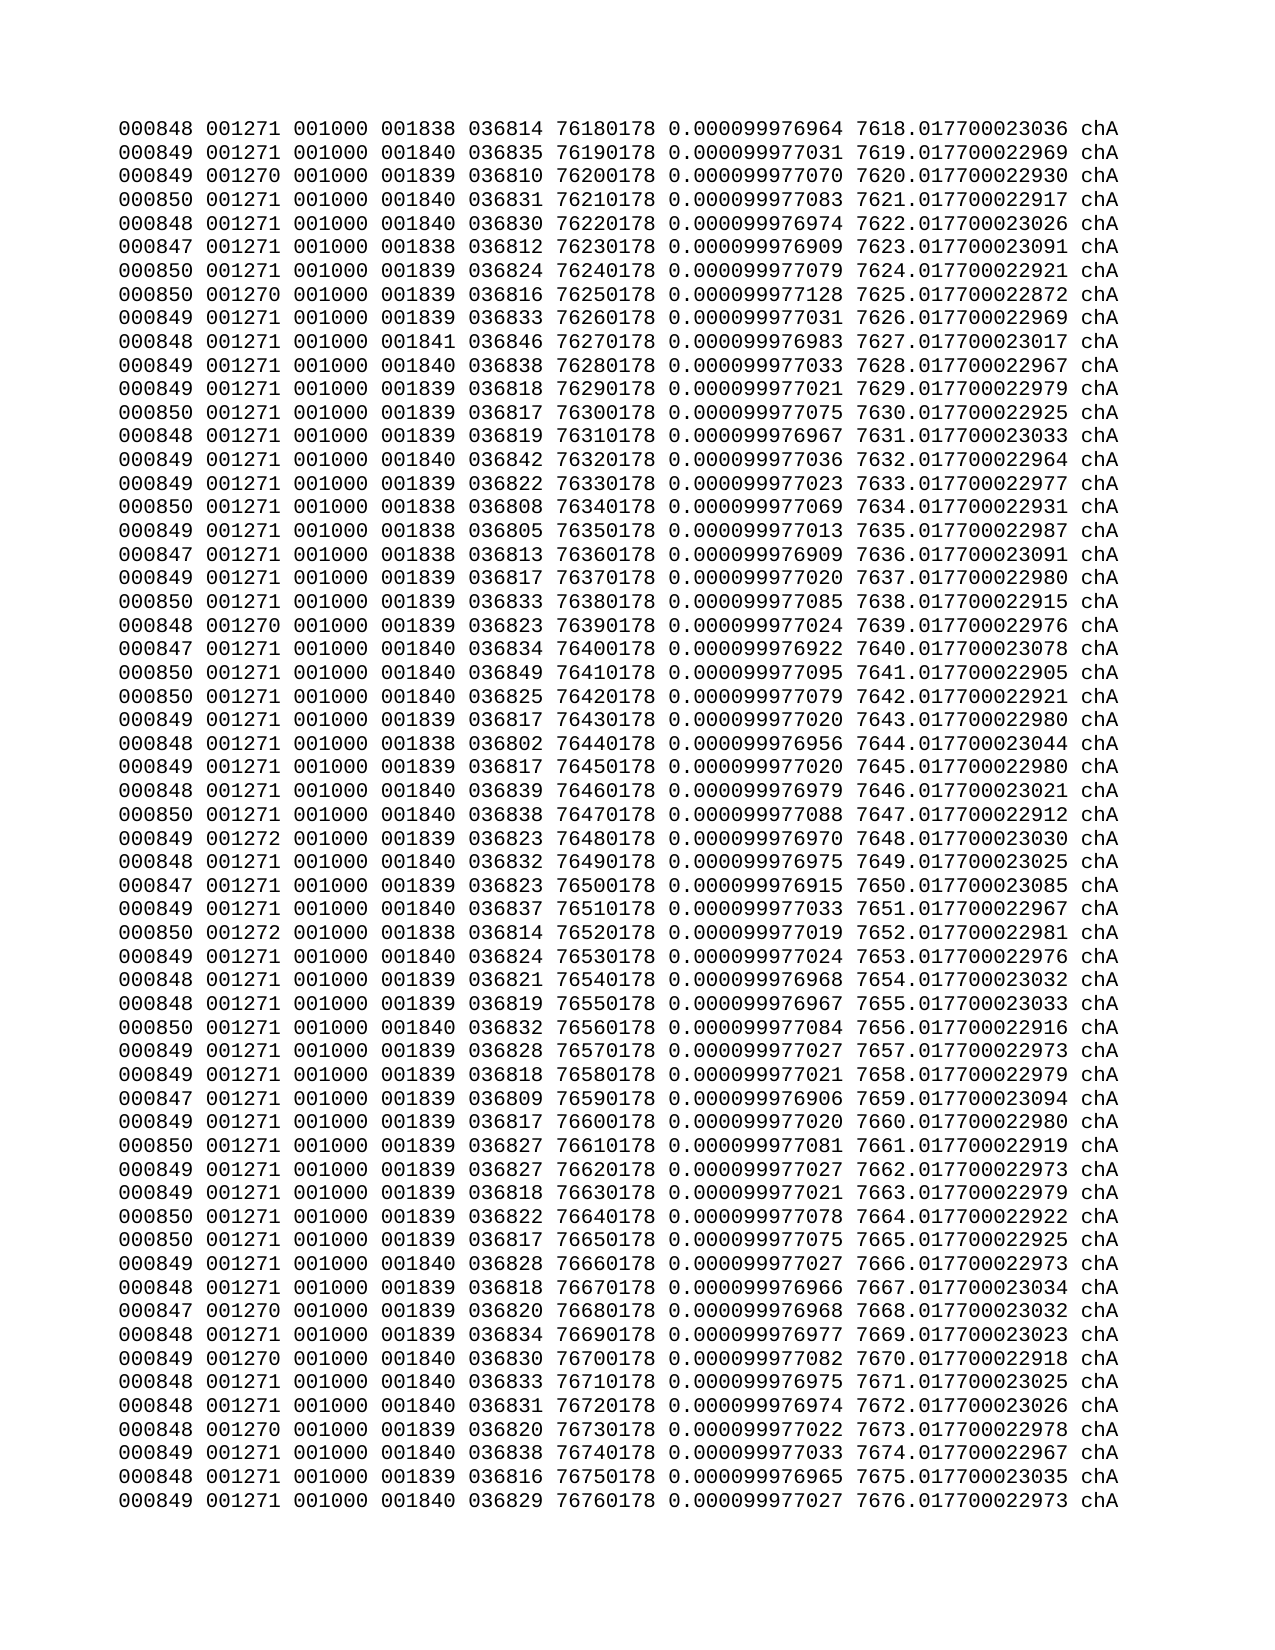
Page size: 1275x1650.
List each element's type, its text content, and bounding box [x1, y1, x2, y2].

text 000847 001271 001000 001839 036823 76500178 0.000099976915 7650.017700023085 chA [118, 875, 1157, 898]
text 000848 001271 001000 001839 036818 76670178 0.000099976966 7667.017700023034 chA [118, 1277, 1157, 1300]
text 000847 001271 001000 001838 036812 76230178 0.000099976909 7623.017700023091 chA [118, 236, 1157, 260]
text 000849 001271 001000 001840 036835 76190178 0.000099977031 7619.017700022969 chA [118, 142, 1157, 165]
text 000849 001271 001000 001839 036818 76630178 0.000099977021 7663.017700022979 chA [118, 1182, 1157, 1206]
text 000848 001271 001000 001840 036830 76220178 0.000099976974 7622.017700023026 chA [118, 213, 1157, 236]
text 000849 001271 001000 001840 036837 76510178 0.000099977033 7651.017700022967 chA [118, 898, 1157, 922]
text 000847 001271 001000 001839 036809 76590178 0.000099976906 7659.017700023094 chA [118, 1088, 1157, 1111]
text 000849 001271 001000 001839 036818 76290178 0.000099977021 7629.017700022979 chA [118, 378, 1157, 402]
text 000849 001271 001000 001840 036838 76740178 0.000099977033 7674.017700022967 chA [118, 1442, 1157, 1466]
text 000848 001271 001000 001839 036834 76690178 0.000099976977 7669.017700023023 chA [118, 1324, 1157, 1348]
text 000849 001271 001000 001839 036828 76570178 0.000099977027 7657.017700022973 chA [118, 1040, 1157, 1064]
text 000850 001271 001000 001839 036822 76640178 0.000099977078 7664.017700022922 chA [118, 1206, 1157, 1229]
text 000848 001271 001000 001840 036839 76460178 0.000099976979 7646.017700023021 chA [118, 780, 1157, 804]
text 000849 001271 001000 001839 036817 76430178 0.000099977020 7643.017700022980 chA [118, 709, 1157, 733]
text 000848 001271 001000 001839 036819 76550178 0.000099976967 7655.017700023033 chA [118, 993, 1157, 1017]
text 000850 001271 001000 001839 036817 76300178 0.000099977075 7630.017700022925 chA [118, 402, 1157, 426]
text 000849 001271 001000 001840 036824 76530178 0.000099977024 7653.017700022976 chA [118, 946, 1157, 969]
text 000850 001270 001000 001839 036816 76250178 0.000099977128 7625.017700022872 chA [118, 284, 1157, 307]
text 000847 001271 001000 001838 036813 76360178 0.000099976909 7636.017700023091 chA [118, 544, 1157, 567]
text 000850 001271 001000 001840 036838 76470178 0.000099977088 7647.017700022912 chA [118, 804, 1157, 827]
text 000849 001271 001000 001838 036805 76350178 0.000099977013 7635.017700022987 chA [118, 520, 1157, 544]
text 000850 001272 001000 001838 036814 76520178 0.000099977019 7652.017700022981 chA [118, 922, 1157, 946]
text 000848 001271 001000 001840 036832 76490178 0.000099976975 7649.017700023025 chA [118, 851, 1157, 875]
text 000849 001271 001000 001839 036822 76330178 0.000099977023 7633.017700022977 chA [118, 473, 1157, 496]
text 000850 001271 001000 001840 036832 76560178 0.000099977084 7656.017700022916 chA [118, 1017, 1157, 1040]
text 000849 001271 001000 001840 036829 76760178 0.000099977027 7676.017700022973 chA [118, 1489, 1157, 1513]
text 000850 001271 001000 001839 036824 76240178 0.000099977079 7624.017700022921 chA [118, 260, 1157, 284]
text 000849 001271 001000 001840 036838 76280178 0.000099977033 7628.017700022967 chA [118, 354, 1157, 378]
text 000848 001271 001000 001838 036802 76440178 0.000099976956 7644.017700023044 chA [118, 733, 1157, 757]
text 000849 001271 001000 001839 036817 76600178 0.000099977020 7660.017700022980 chA [118, 1111, 1157, 1135]
text 000849 001271 001000 001840 036842 76320178 0.000099977036 7632.017700022964 chA [118, 449, 1157, 473]
text 000848 001271 001000 001840 036833 76710178 0.000099976975 7671.017700023025 chA [118, 1371, 1157, 1395]
text 000849 001271 001000 001840 036828 76660178 0.000099977027 7666.017700022973 chA [118, 1253, 1157, 1277]
text 000848 001270 001000 001839 036820 76730178 0.000099977022 7673.017700022978 chA [118, 1419, 1157, 1442]
text 000850 001271 001000 001839 036817 76650178 0.000099977075 7665.017700022925 chA [118, 1229, 1157, 1253]
text 000850 001271 001000 001840 036831 76210178 0.000099977083 7621.017700022917 chA [118, 189, 1157, 213]
text 000849 001271 001000 001839 036817 76370178 0.000099977020 7637.017700022980 chA [118, 567, 1157, 591]
text 000848 001271 001000 001840 036831 76720178 0.000099976974 7672.017700023026 chA [118, 1395, 1157, 1419]
text 000850 001271 001000 001839 036827 76610178 0.000099977081 7661.017700022919 chA [118, 1135, 1157, 1158]
text 000847 001270 001000 001839 036820 76680178 0.000099976968 7668.017700023032 chA [118, 1300, 1157, 1324]
text 000847 001271 001000 001840 036834 76400178 0.000099976922 7640.017700023078 chA [118, 638, 1157, 662]
text 000849 001272 001000 001839 036823 76480178 0.000099976970 7648.017700023030 chA [118, 827, 1157, 851]
text 000849 001270 001000 001839 036810 76200178 0.000099977070 7620.017700022930 chA [118, 165, 1157, 189]
text 000849 001271 001000 001839 036818 76580178 0.000099977021 7658.017700022979 chA [118, 1064, 1157, 1088]
text 000848 001271 001000 001839 036821 76540178 0.000099976968 7654.017700023032 chA [118, 969, 1157, 993]
text 000849 001270 001000 001840 036830 76700178 0.000099977082 7670.017700022918 chA [118, 1348, 1157, 1371]
text 000850 001271 001000 001839 036833 76380178 0.000099977085 7638.017700022915 chA [118, 591, 1157, 615]
text 000849 001271 001000 001839 036817 76450178 0.000099977020 7645.017700022980 chA [118, 757, 1157, 780]
text 000848 001271 001000 001841 036846 76270178 0.000099976983 7627.017700023017 chA [118, 331, 1157, 354]
text 000850 001271 001000 001838 036808 76340178 0.000099977069 7634.017700022931 chA [118, 496, 1157, 520]
text 000850 001271 001000 001840 036849 76410178 0.000099977095 7641.017700022905 chA [118, 662, 1157, 686]
text 000848 001271 001000 001839 036819 76310178 0.000099976967 7631.017700023033 chA [118, 426, 1157, 449]
text 000849 001271 001000 001839 036827 76620178 0.000099977027 7662.017700022973 chA [118, 1158, 1157, 1182]
text 000848 001270 001000 001839 036823 76390178 0.000099977024 7639.017700022976 chA [118, 615, 1157, 638]
text 000850 001271 001000 001840 036825 76420178 0.000099977079 7642.017700022921 chA [118, 686, 1157, 709]
text 000848 001271 001000 001838 036814 76180178 0.000099976964 7618.017700023036 chA [118, 118, 1157, 142]
text 000849 001271 001000 001839 036833 76260178 0.000099977031 7626.017700022969 chA [118, 307, 1157, 331]
text 000848 001271 001000 001839 036816 76750178 0.000099976965 7675.017700023035 chA [118, 1466, 1157, 1489]
